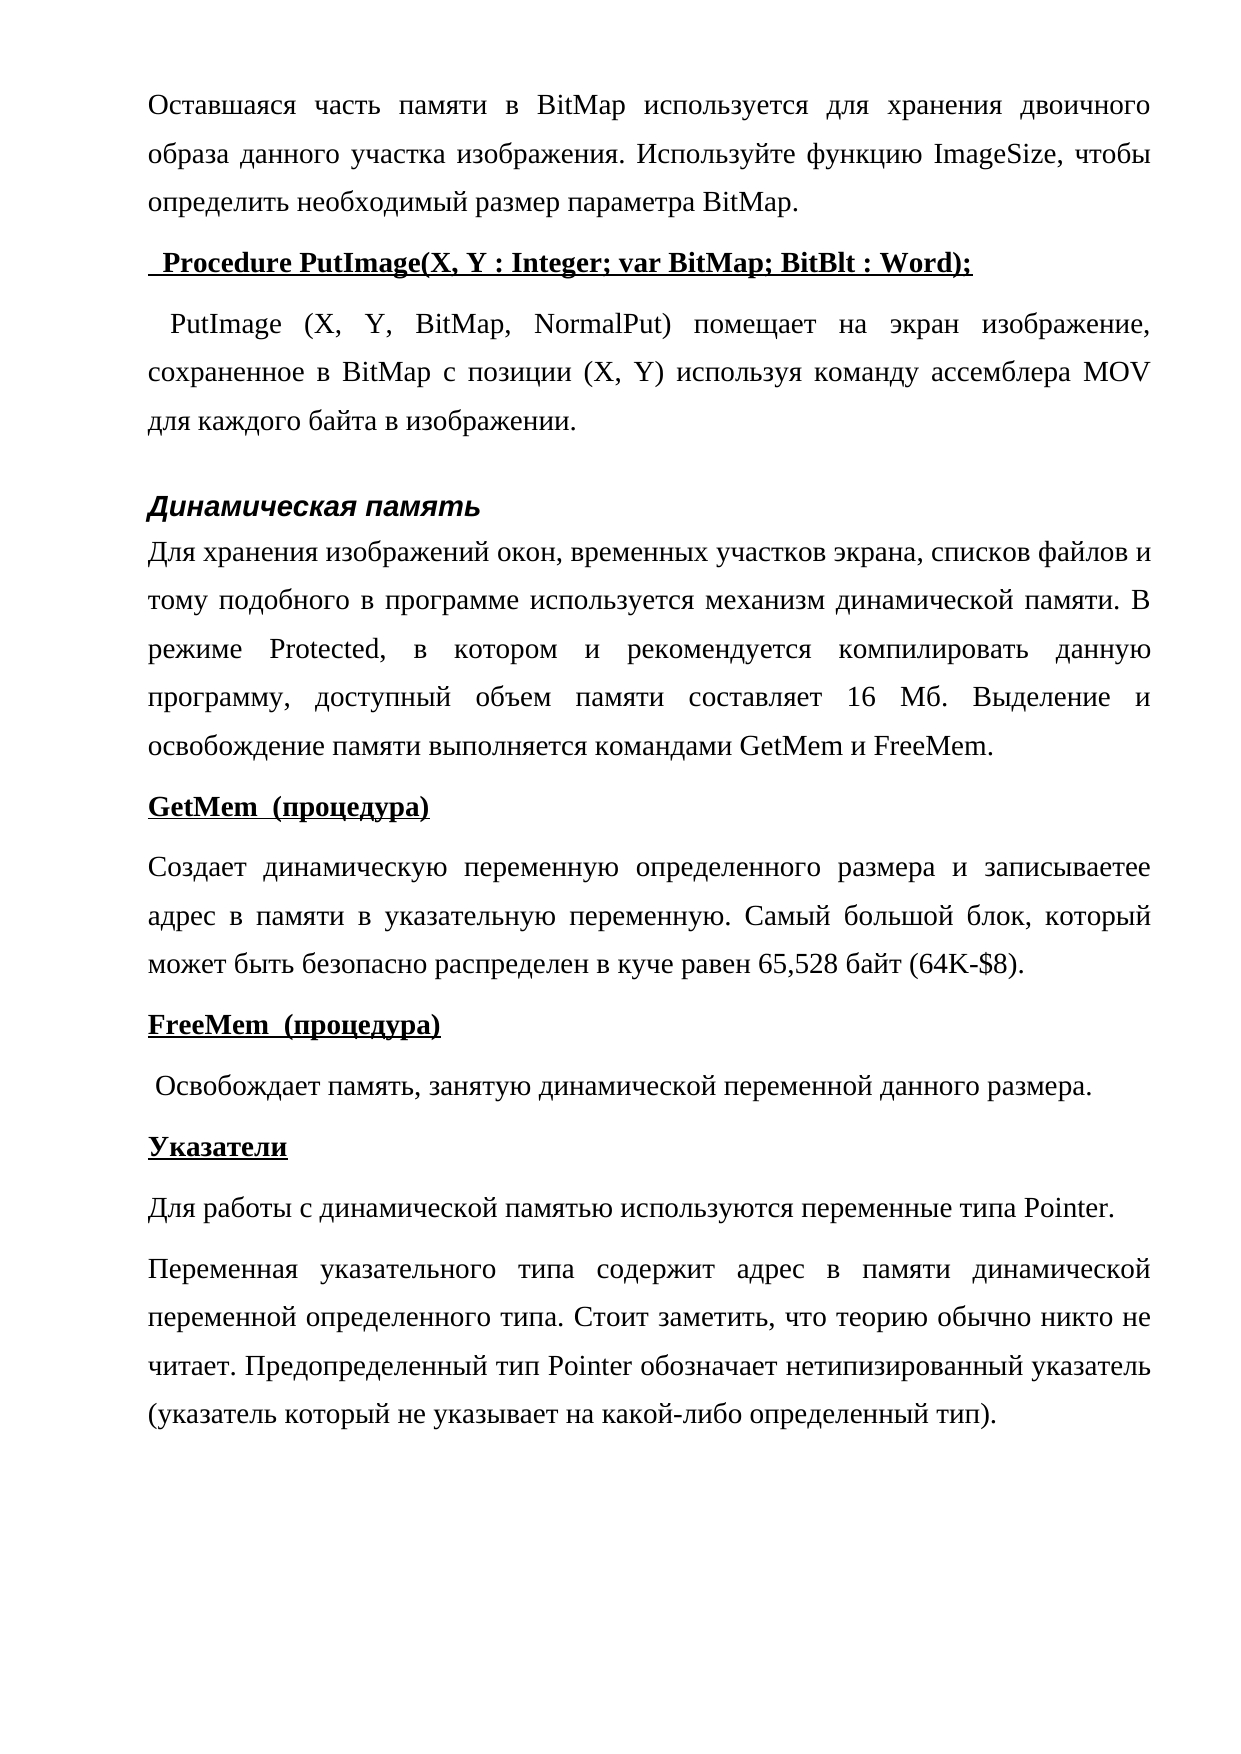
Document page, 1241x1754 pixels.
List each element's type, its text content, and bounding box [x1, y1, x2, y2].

text Освобождает память, занятую динамической переменной данного размера. [148, 1069, 1152, 1102]
text FreeMem (процедура) [148, 1009, 1152, 1041]
subtitle Динамическая память [148, 490, 1152, 523]
text Оставшаяся часть памяти в BitMap используется для хранения двоичного образа данного участка изображения. Используйте функцию ImageSize, чтобы определить необходимый размер параметра BitMap. [148, 88, 1152, 218]
text Для работы с динамической памятью используются переменные типа Pointer. [148, 1191, 1152, 1224]
text Создает динамическую переменную определенного размера и записываетее адрес в памяти в указательную переменную. Самый большой блок, который может быть безопасно распределен в куче равен 65,528 байт (64K-$8). [148, 851, 1152, 980]
text Procedure PutImage(X, Y : Integer; var BitMap; BitBlt : Word); [148, 246, 1152, 279]
text Переменная указательного типа содержит адрес в памяти динамической переменной определенного типа. Стоит заметить, что теорию обычно никто не читает. Предопределенный тип Pointer обозначает нетипизированный указатель (указатель который не указывает на какой-либо определенный тип). [148, 1252, 1152, 1430]
text Для хранения изображений окон, временных участков экрана, списков файлов и тому подобного в программе используется механизм динамической памяти. В режиме Protected, в котором и рекомендуется компилировать данную программу, доступный объем памяти составляет 16 Мб. Выделение и освобождение памяти выполняется командами GetMem и FreeMem. [148, 535, 1152, 761]
text GetMem (процедура) [148, 790, 1152, 822]
text PutImage (X, Y, BitMap, NormalPut) помещает на экран изображение, сохраненное в BitMap с позиции (X, Y) используя команду ассемблера MOV для каждого байта в изображении. [148, 307, 1152, 436]
text Указатели [148, 1131, 1152, 1163]
